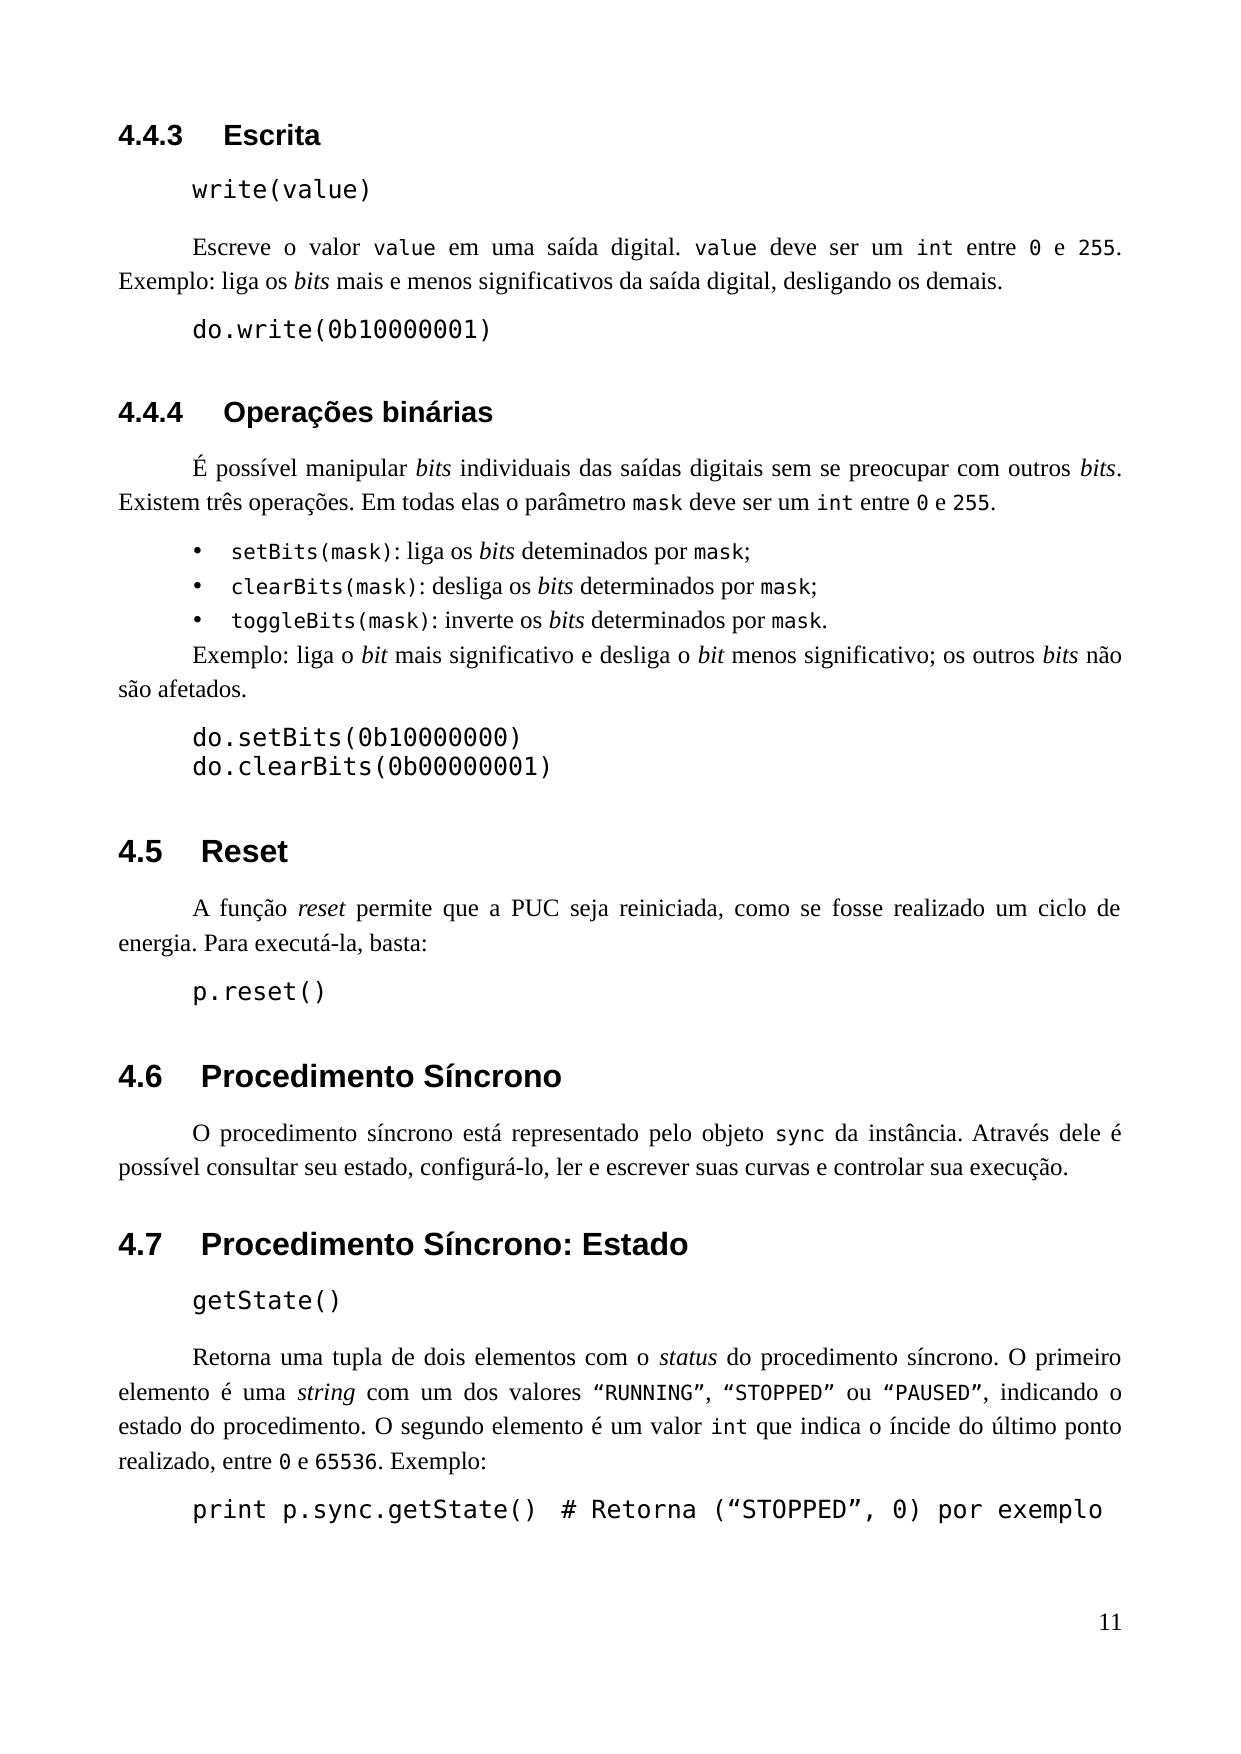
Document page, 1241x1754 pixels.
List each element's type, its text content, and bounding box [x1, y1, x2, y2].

subtitle Procedimento Síncrono: Estado [118, 1226, 1122, 1262]
text O procedimento síncrono está representado pelo objeto sync da instância. Através dele é possível consultar seu estado, configurá-lo, ler e escrever suas curvas e controlar sua execução. [118, 1118, 1122, 1181]
text getState() [118, 1286, 1122, 1316]
list setBits(mask): liga os bits deteminados por mask; [193, 536, 1122, 565]
subtitle Reset [118, 833, 1122, 869]
text É possível manipular bits individuais das saídas digitais sem se preocupar com outros bits. Existem três operações. Em todas elas o parâmetro mask deve ser um int entre 0 e 255. [118, 453, 1122, 516]
text print p.sync.getState() # Retorna (“STOPPED”, 0) por exemplo [118, 1495, 1122, 1524]
subtitle Operações binárias [118, 395, 1122, 429]
text A função reset permite que a PUC seja reiniciada, como se fosse realizado um ciclo de energia. Para executá-la, basta: [118, 893, 1122, 957]
text Escreve o valor value em uma saída digital. value deve ser um int entre 0 e 255. Exemplo: liga os bits mais e menos significativos da saída digital, desligando os demais. [118, 232, 1122, 295]
subtitle Escrita [118, 118, 1122, 152]
text do.write(0b10000001) [118, 315, 1122, 344]
text write(value) [118, 176, 1122, 205]
list clearBits(mask): desliga os bits determinados por mask; [193, 571, 1122, 600]
text p.reset() [118, 977, 1122, 1006]
text Exemplo: liga o bit mais significativo e desliga o bit menos significativo; os outros bits não são afetados. [118, 640, 1122, 703]
subtitle Procedimento Síncrono [118, 1057, 1122, 1094]
list toggleBits(mask): inverte os bits determinados por mask. [193, 605, 1122, 634]
text do.setBits(0b10000000) [118, 723, 1122, 753]
text do.clearBits(0b00000001) [118, 753, 1122, 782]
text Retorna uma tupla de dois elementos com o status do procedimento síncrono. O primeiro elemento é uma string com um dos valores “RUNNING”, “STOPPED” ou “PAUSED”, indicando o estado do procedimento. O segundo elemento é um valor int que indica o íncide do último ponto realizado, entre 0 e 65536. Exemplo: [118, 1342, 1122, 1475]
